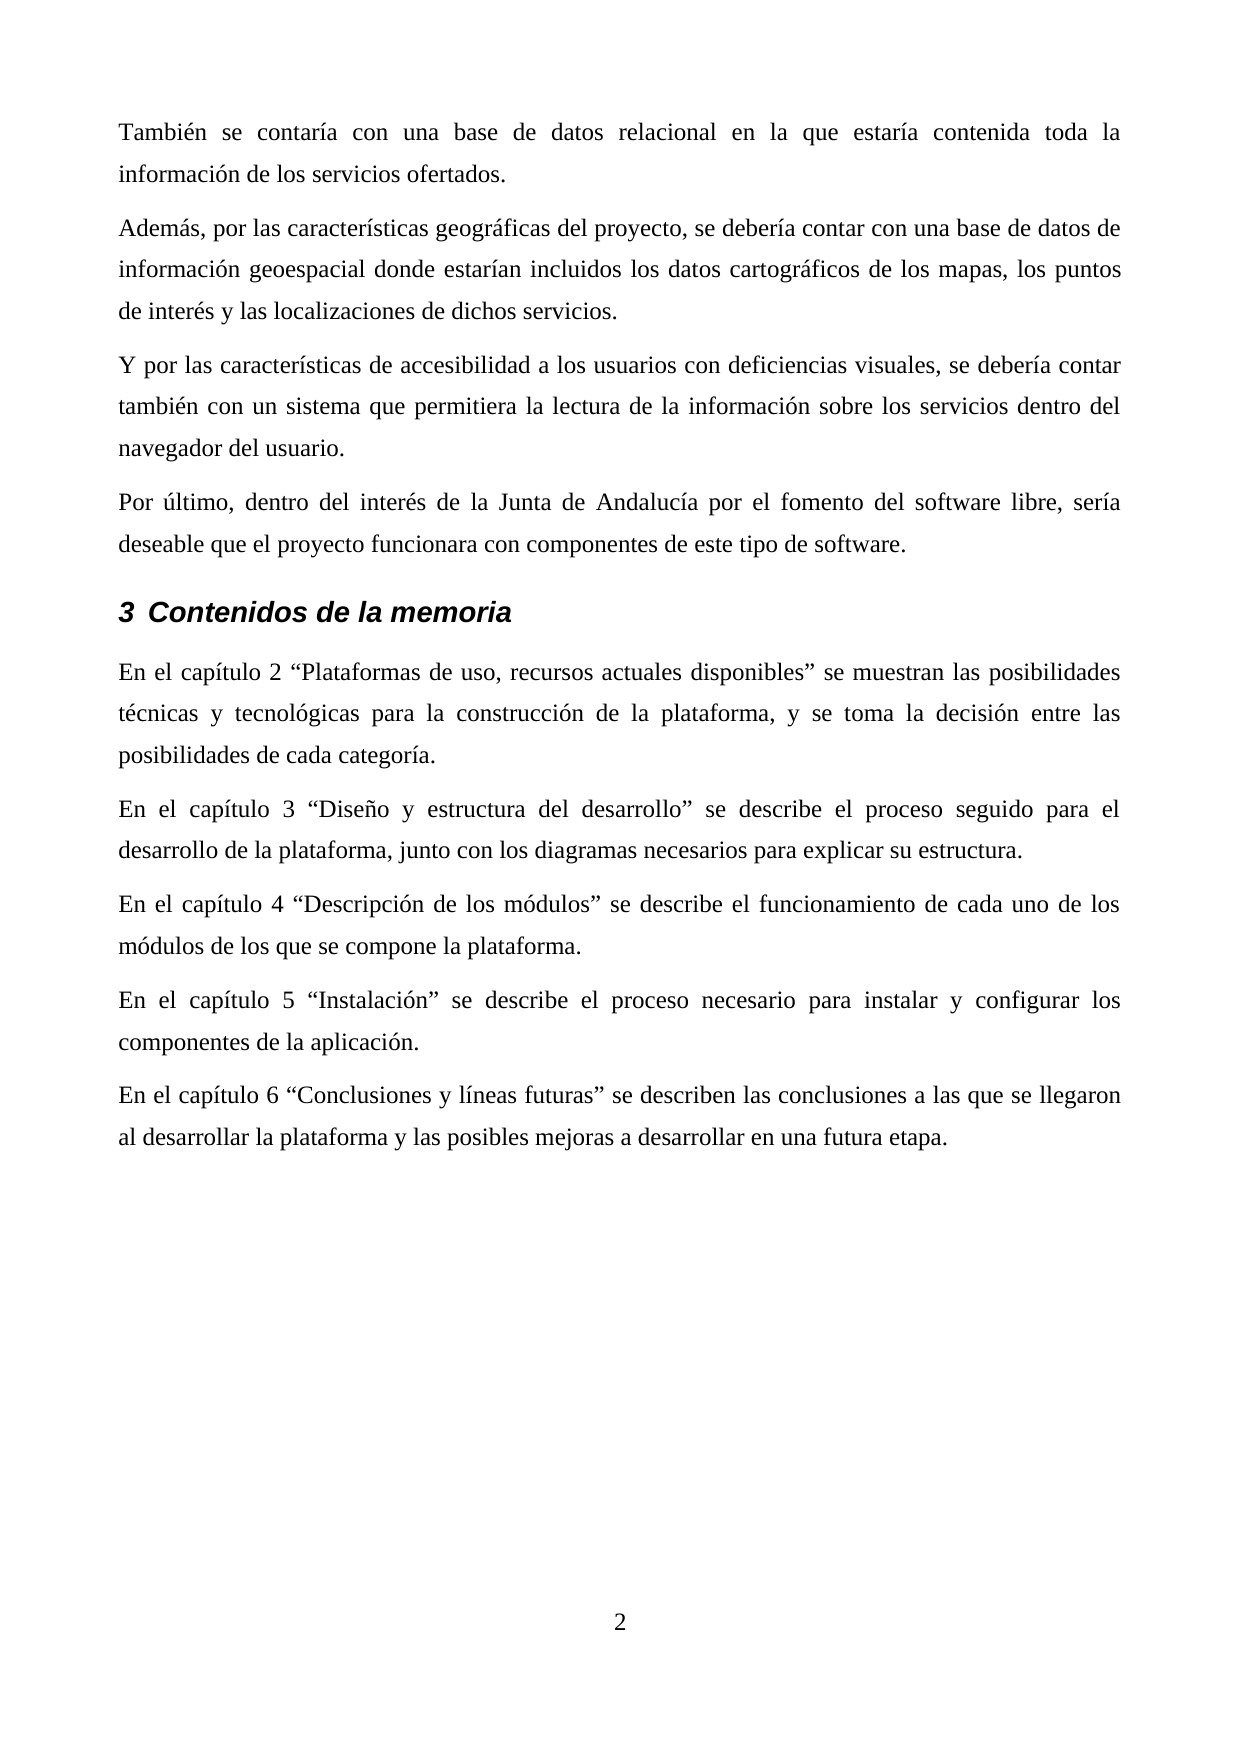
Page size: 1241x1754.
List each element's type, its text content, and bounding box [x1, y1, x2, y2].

text En el capítulo 2 “Plataformas de uso, recursos actuales disponibles” se muestran las posibilidades técnicas y tecnológicas para la construcción de la plataforma, y se toma la decisión entre las posibilidades de cada categoría. [118, 658, 1122, 768]
text Por último, dentro del interés de la Junta de Andalucía por el fomento del software libre, sería deseable que el proyecto funcionara con componentes de este tipo de software. [118, 488, 1122, 557]
text Además, por las características geográficas del proyecto, se debería contar con una base de datos de información geoespacial donde estarían incluidos los datos cartográficos de los mapas, los puntos de interés y las localizaciones de dichos servicios. [118, 214, 1122, 324]
text También se contaría con una base de datos relacional en la que estaría contenida toda la información de los servicios ofertados. [118, 118, 1122, 187]
text En el capítulo 3 “Diseño y estructura del desarrollo” se describe el proceso seguido para el desarrollo de la plataforma, junto con los diagramas necesarios para explicar su estructura. [118, 795, 1122, 864]
text En el capítulo 6 “Conclusiones y líneas futuras” se describen las conclusiones a las que se llegaron al desarrollar la plataforma y las posibles mejoras a desarrollar en una futura etapa. [118, 1082, 1122, 1151]
subtitle Contenidos de la memoria [118, 596, 1122, 629]
text En el capítulo 5 “Instalación” se describe el proceso necesario para instalar y configurar los componentes de la aplicación. [118, 986, 1122, 1055]
text Y por las características de accesibilidad a los usuarios con deficiencias visuales, se debería contar también con un sistema que permitiera la lectura de la información sobre los servicios dentro del navegador del usuario. [118, 351, 1122, 462]
text En el capítulo 4 “Descripción de los módulos” se describe el funcionamiento de cada uno de los módulos de los que se compone la plataforma. [118, 890, 1122, 960]
